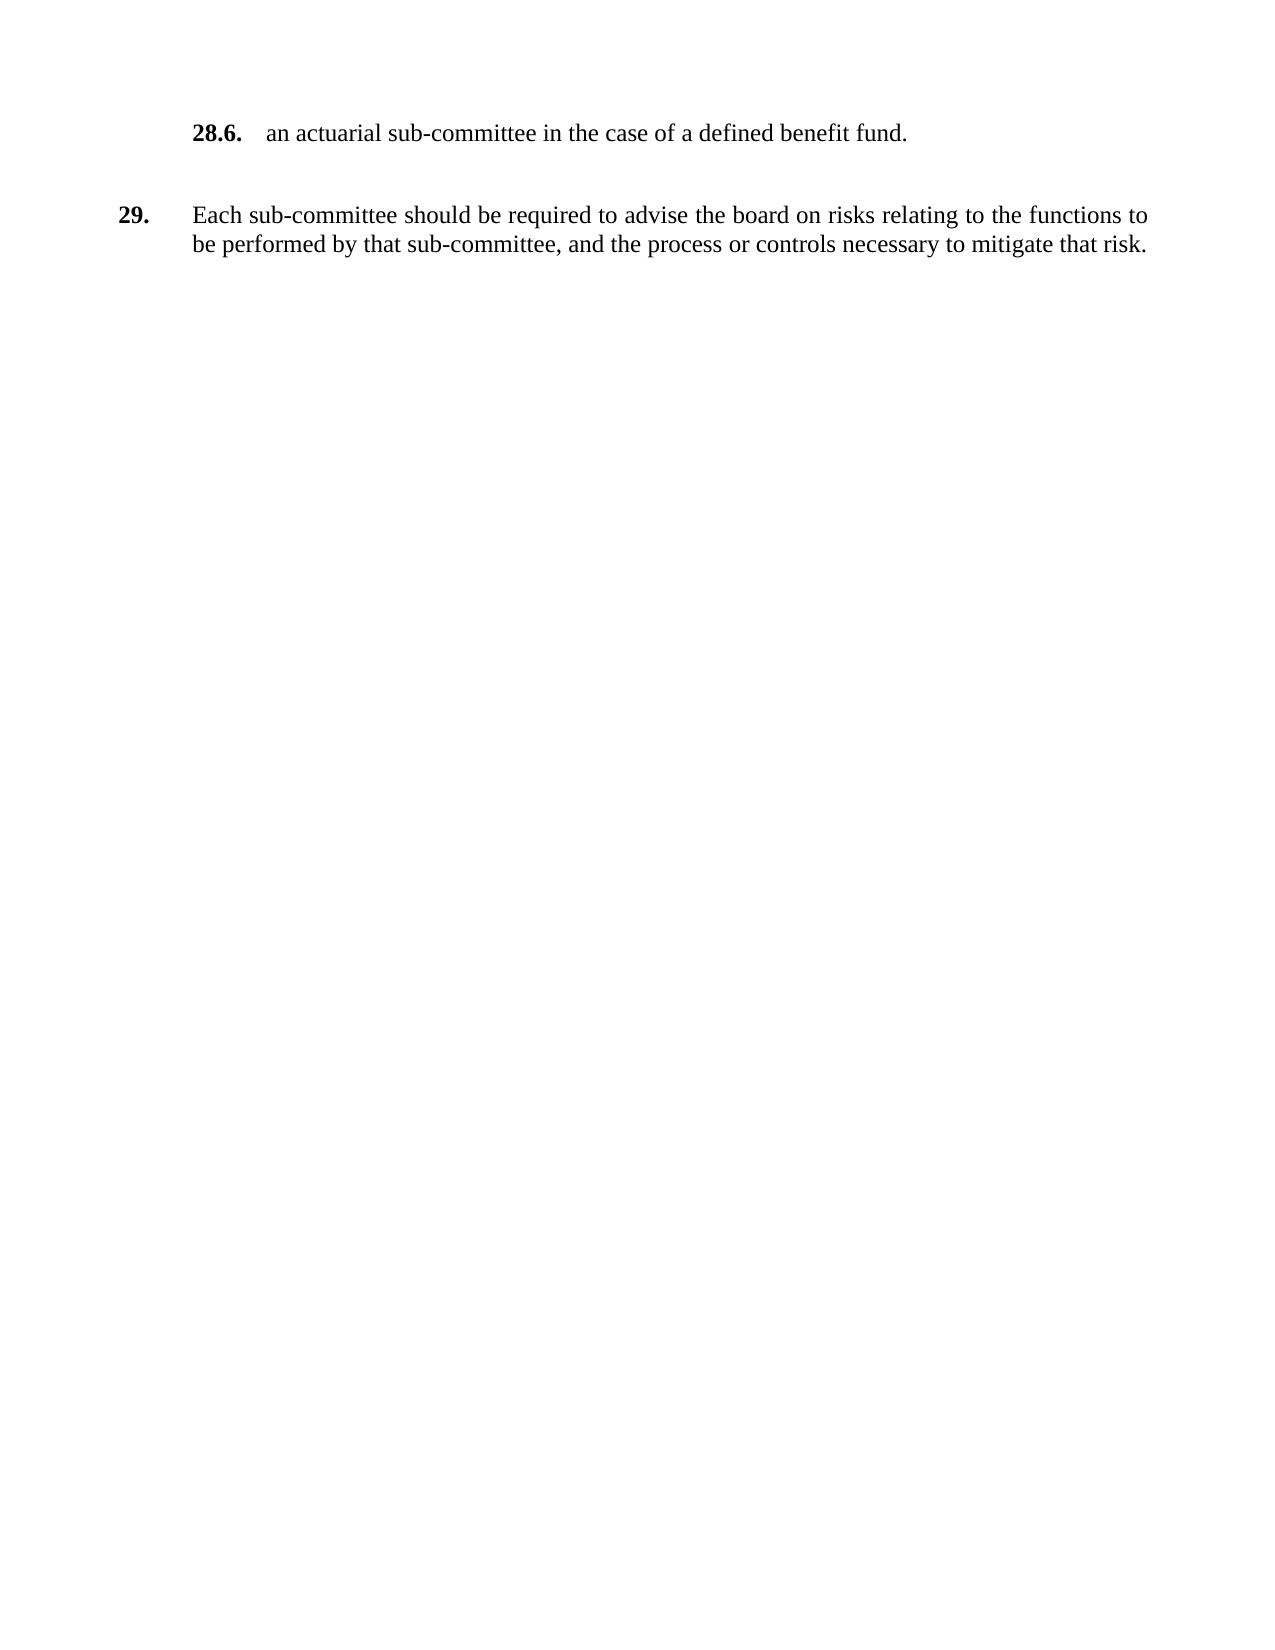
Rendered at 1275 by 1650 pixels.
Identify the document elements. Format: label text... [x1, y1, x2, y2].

text 29. Each sub-committee should be required to advise the board on risks relating to the functions to be performed by that sub-committee, and the process or controls necessary to mitigate that risk. [118, 201, 1157, 258]
text 28.6. an actuarial sub-committee in the case of a defined benefit fund. [118, 118, 1157, 147]
